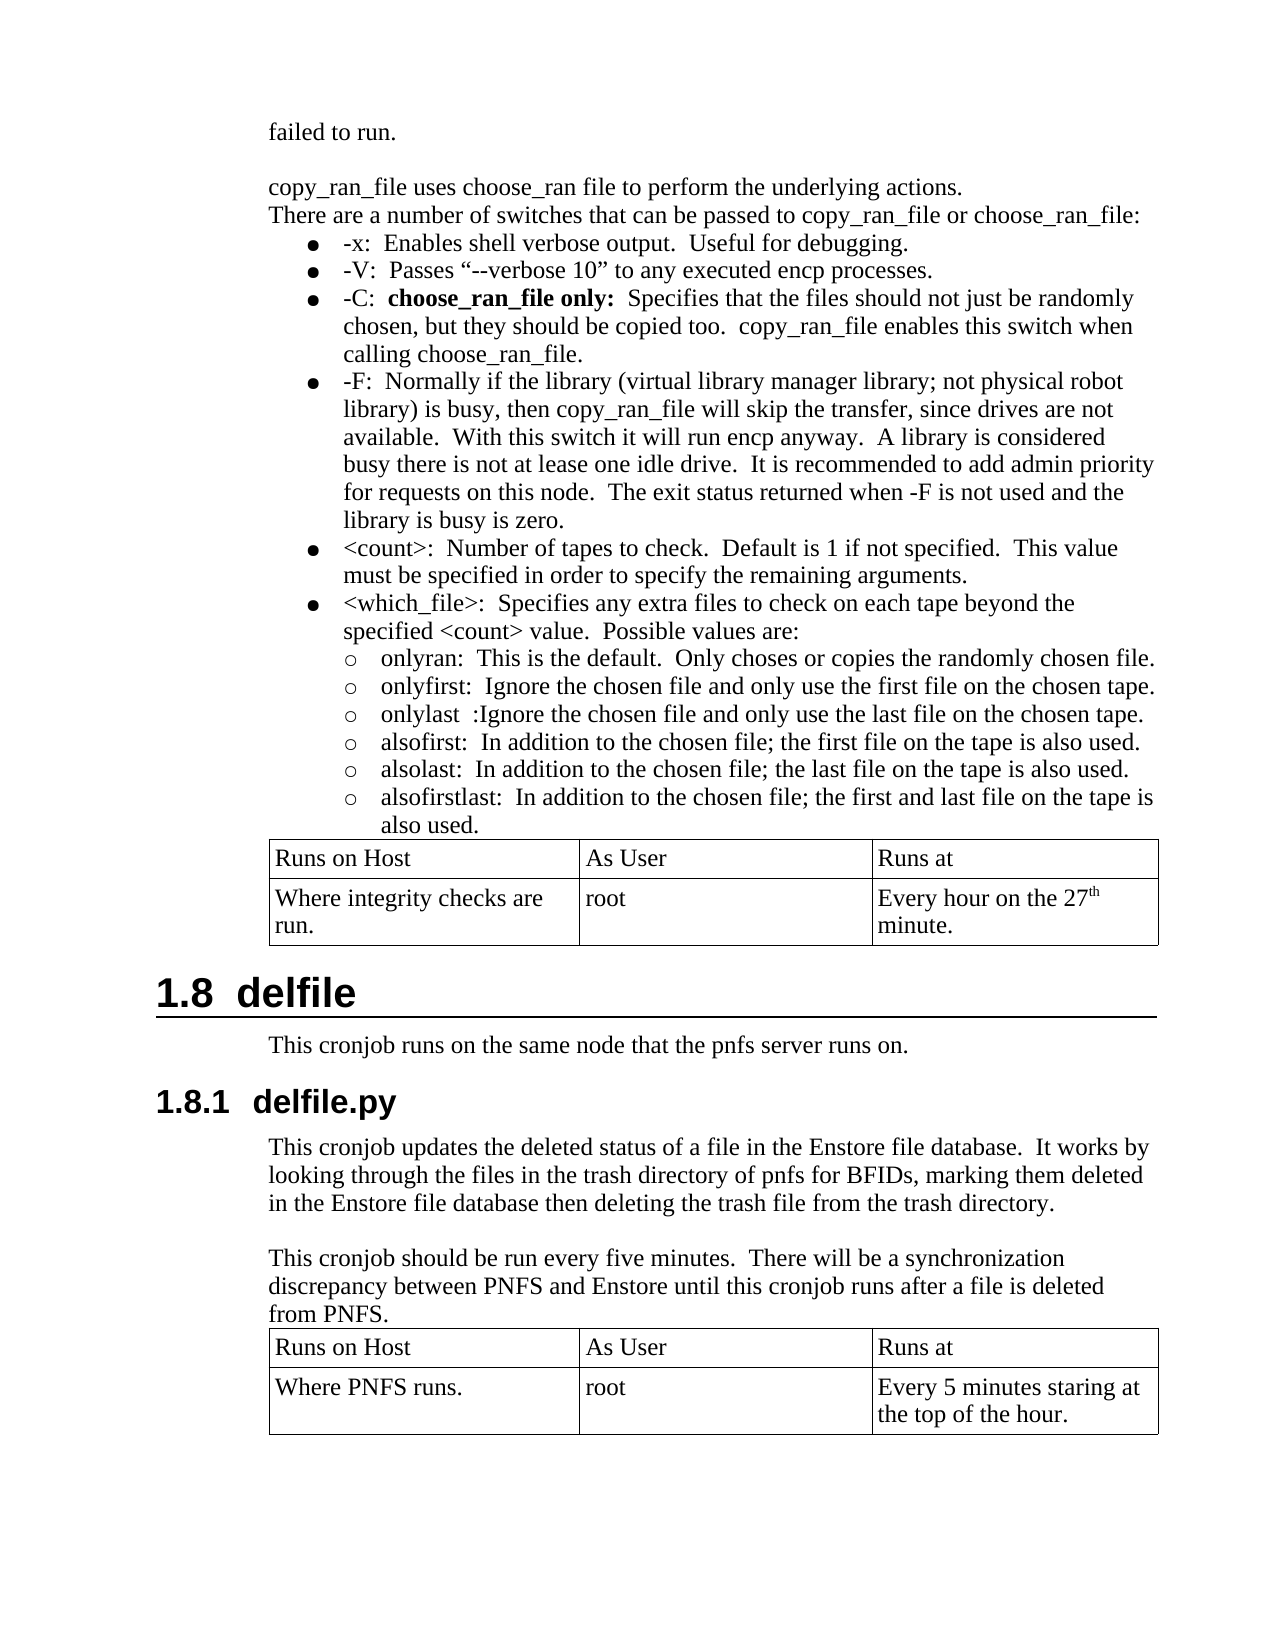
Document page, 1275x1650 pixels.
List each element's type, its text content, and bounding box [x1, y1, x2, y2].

table_header As User [580, 1329, 872, 1367]
list alsolast: In addition to the chosen file; the last file on the tape is also used. [343, 755, 1157, 783]
list -V: Passes “--verbose 10” to any executed encp processes. [306, 257, 1157, 284]
list alsofirstlast: In addition to the chosen file; the first and last file on the tape is also used. [343, 783, 1157, 838]
list onlylast :Ignore the chosen file and only use the last file on the chosen tape. [343, 700, 1157, 728]
text There are a number of switches that can be passed to copy_ran_file or choose_ran_file: [268, 201, 1157, 229]
text failed to run. [268, 118, 1157, 146]
table_cell Every hour on the 27th minute. [873, 879, 1158, 945]
table_cell root [580, 1368, 872, 1434]
text This cronjob updates the deleted status of a file in the Enstore file database. It works by looking through the files in the trash directory of pnfs for BFIDs, marking them deleted in the Enstore file database then deleting the trash file from the trash directory. [268, 1133, 1157, 1217]
list -x: Enables shell verbose output. Useful for debugging. [306, 229, 1157, 257]
table_header As User [580, 840, 872, 878]
table_header Runs on Host [270, 1329, 579, 1367]
list -C: choose_ran_file only: Specifies that the files should not just be randomly chosen, but they should be copied too. copy_ran_file enables this switch when calling choose_ran_file. [306, 284, 1157, 367]
table_header Runs at [873, 840, 1158, 878]
list <which_file>: Specifies any extra files to check on each tape beyond the specified <count> value. Possible values are: [306, 589, 1157, 644]
table_cell Where PNFS runs. [270, 1368, 579, 1434]
subtitle delfile.py [118, 1084, 1157, 1121]
table_cell Where integrity checks are run. [270, 879, 579, 945]
text This cronjob should be run every five minutes. There will be a synchronization discrepancy between PNFS and Enstore until this cronjob runs after a file is deleted from PNFS. [268, 1244, 1157, 1327]
table_cell root [580, 879, 872, 945]
list onlyran: This is the default. Only choses or copies the randomly chosen file. [343, 644, 1157, 672]
subtitle delfile [156, 970, 1157, 1016]
table_cell Every 5 minutes staring at the top of the hour. [873, 1368, 1158, 1434]
list onlyfirst: Ignore the chosen file and only use the first file on the chosen tape. [343, 672, 1157, 700]
text This cronjob runs on the same node that the pnfs server runs on. [268, 1031, 1157, 1059]
list <count>: Number of tapes to check. Default is 1 if not specified. This value must be specified in order to specify the remaining arguments. [306, 534, 1157, 589]
table_header Runs on Host [270, 840, 579, 878]
table_header Runs at [873, 1329, 1158, 1367]
text copy_ran_file uses choose_ran file to perform the underlying actions. [268, 173, 1157, 201]
list alsofirst: In addition to the chosen file; the first file on the tape is also used. [343, 728, 1157, 755]
list -F: Normally if the library (virtual library manager library; not physical robot library) is busy, then copy_ran_file will skip the transfer, since drives are not available. With this switch it will run encp anyway. A library is considered busy there is not at lease one idle drive. It is recommended to add admin priority for requests on this node. The exit status returned when -F is not used and the library is busy is zero. [306, 367, 1157, 534]
